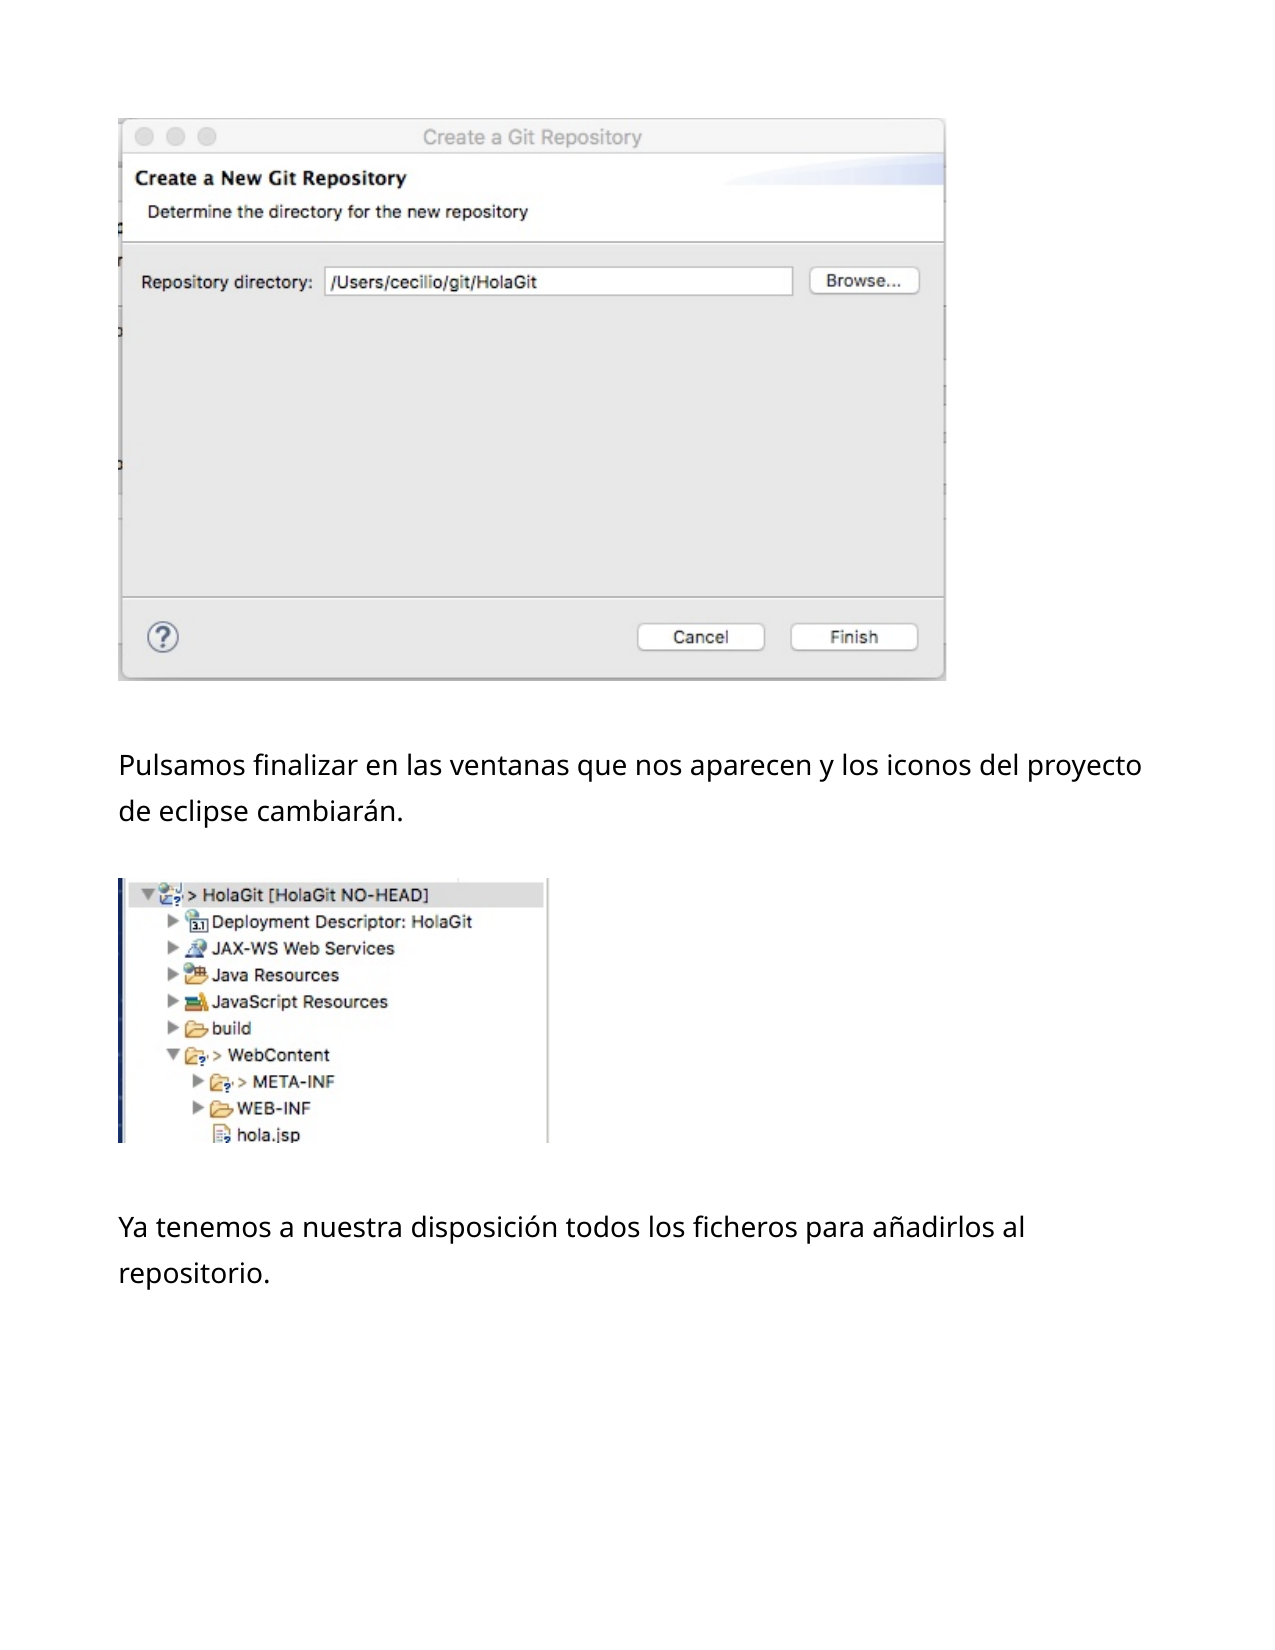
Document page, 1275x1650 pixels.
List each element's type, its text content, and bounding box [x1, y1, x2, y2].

text Ya tenemos a nuestra disposición todos los ficheros para añadirlos al repositorio. [118, 1207, 1157, 1292]
picture [118, 118, 947, 681]
text Pulsamos finalizar en las ventanas que nos aparecen y los iconos del proyecto de eclipse cambiarán. [118, 746, 1157, 830]
picture [118, 878, 550, 1143]
